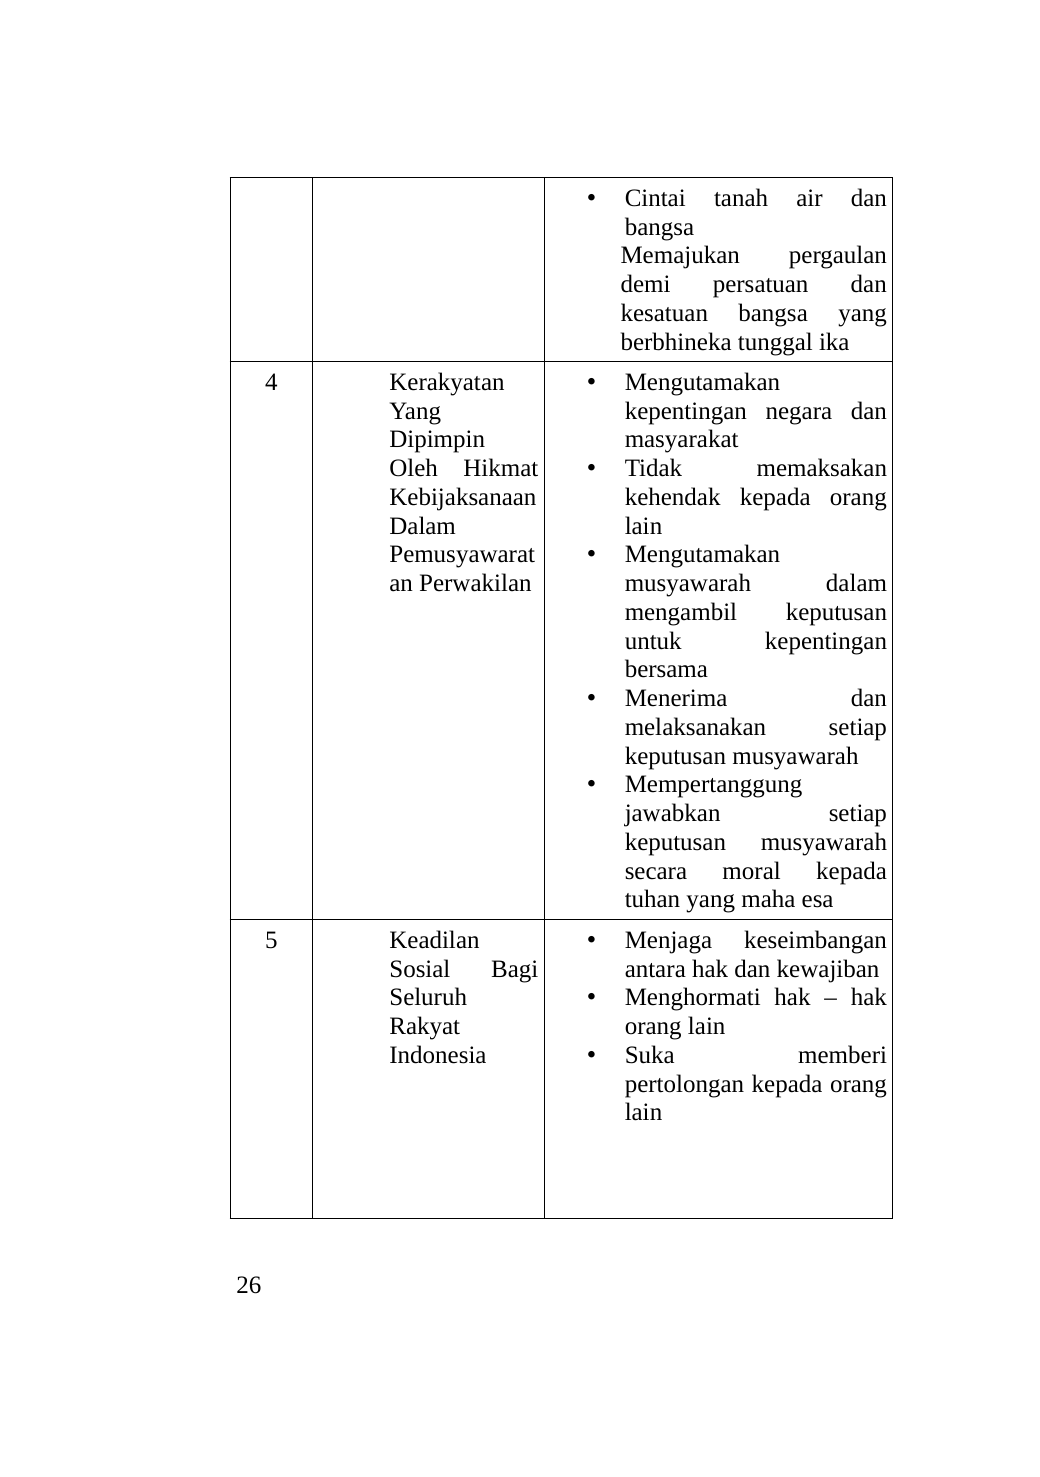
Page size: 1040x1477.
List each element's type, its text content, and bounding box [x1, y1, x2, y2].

table_cell Keadilan Sosial Bagi Seluruh Rakyat Indonesia [313, 920, 544, 1218]
table_cell Mengutamakan kepentingan negara dan masyarakat Tidak memaksakan kehendak kepada orang lain Mengutamakan musyawarah dalam mengambil keputusan untuk kepentingan bersama Menerima dan melaksanakan setiap keputusan musyawarah Mempertanggung jawabkan setiap keputusan musyawarah secara moral kepada tuhan yang maha esa [545, 362, 892, 919]
table_cell 5 [231, 920, 312, 1218]
table_cell 4 [231, 362, 312, 919]
table_cell [231, 178, 312, 361]
table_cell [313, 178, 544, 361]
table_cell Menjaga keseimbangan antara hak dan kewajiban Menghormati hak – hak orang lain Suka memberi pertolongan kepada orang lain Menjauhi sifat boros dan gaya hidup mewah Menghargai hasil karya orang lain [545, 920, 892, 1218]
table_cell Kerakyatan Yang Dipimpin Oleh Hikmat Kebijaksanaan Dalam Pemusyawaratan Perwakilan [313, 362, 544, 919]
table_cell Menempatkan persatuan, kesatuan, kepentingan, dan keselamatan bangsa dan negara diatas kepentingan pribadi atau golongan Rela berkorban untuk kepentingan bangsa dan negara Cintai tanah air dan bangsa Memajukan pergaulan demi persatuan dan kesatuan bangsa yang berbhineka tunggal ika [545, 178, 892, 361]
